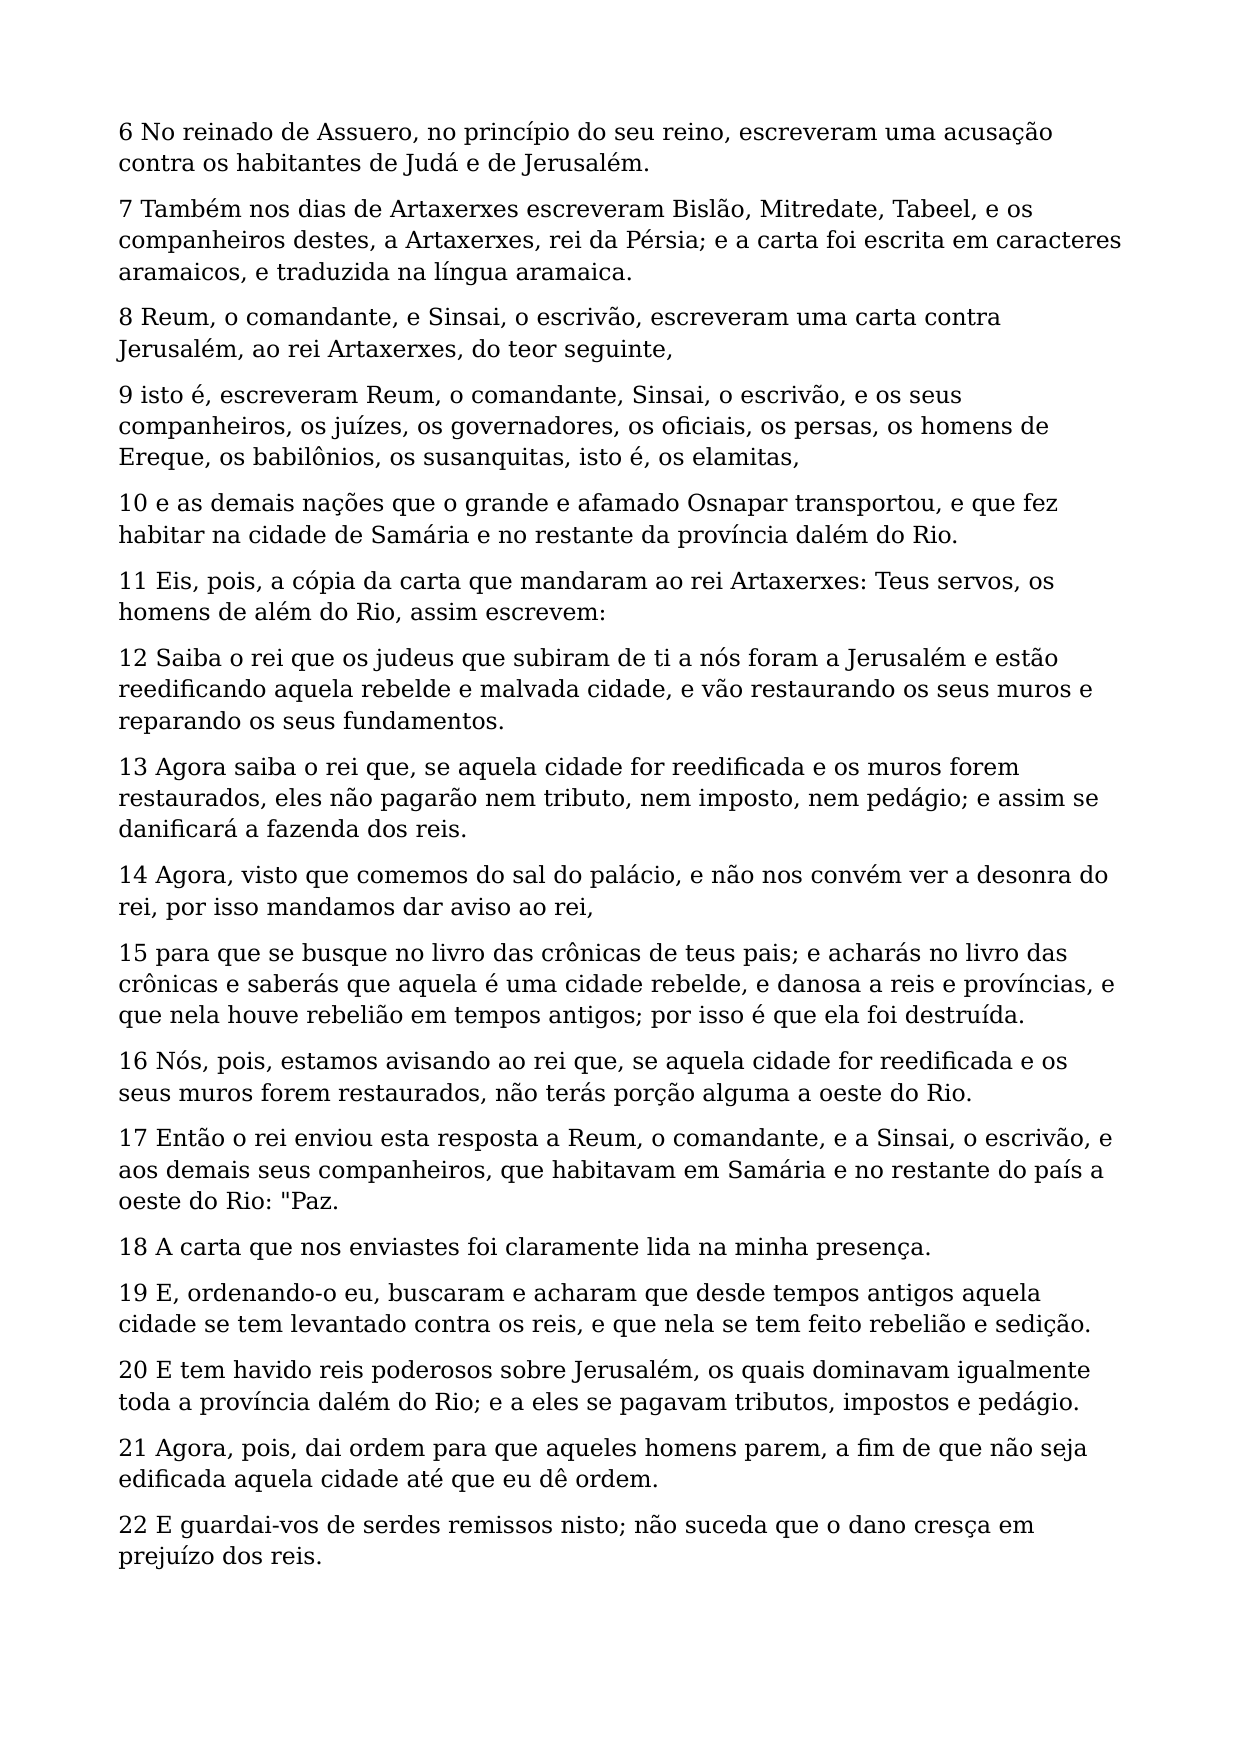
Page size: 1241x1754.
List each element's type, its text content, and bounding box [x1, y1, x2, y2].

text 18 A carta que nos enviastes foi claramente lida na minha presença. [118, 1234, 1122, 1261]
text 22 E guardai-vos de serdes remissos nisto; não suceda que o dano cresça em prejuízo dos reis. [118, 1512, 1122, 1570]
text 8 Reum, o comandante, e Sinsai, o escrivão, escreveram uma carta contra Jerusalém, ao rei Artaxerxes, do teor seguinte, [118, 304, 1122, 363]
text 6 No reinado de Assuero, no princípio do seu reino, escreveram uma acusação contra os habitantes de Judá e de Jerusalém. [118, 118, 1122, 177]
text 10 e as demais nações que o grande e afamado Osnapar transportou, e que fez habitar na cidade de Samária e no restante da província dalém do Rio. [118, 490, 1122, 549]
text 13 Agora saiba o rei que, se aquela cidade for reedificada e os muros forem restaurados, eles não pagarão nem tributo, nem imposto, nem pedágio; e assim se danificará a fazenda dos reis. [118, 753, 1122, 843]
text 17 Então o rei enviou esta resposta a Reum, o comandante, e a Sinsai, o escrivão, e aos demais seus companheiros, que habitavam em Samária e no restante do país a oeste do Rio: "Paz. [118, 1125, 1122, 1215]
text 19 E, ordenando-o eu, buscaram e acharam que desde tempos antigos aquela cidade se tem levantado contra os reis, e que nela se tem feito rebelião e sedição. [118, 1280, 1122, 1338]
text 20 E tem havido reis poderosos sobre Jerusalém, os quais dominavam igualmente toda a província dalém do Rio; e a eles se pagavam tributos, impostos e pedágio. [118, 1357, 1122, 1416]
text 16 Nós, pois, estamos avisando ao rei que, se aquela cidade for reedificada e os seus muros forem restaurados, não terás porção alguma a oeste do Rio. [118, 1048, 1122, 1106]
text 11 Eis, pois, a cópia da carta que mandaram ao rei Artaxerxes: Teus servos, os homens de além do Rio, assim escrevem: [118, 567, 1122, 626]
text 15 para que se busque no livro das crônicas de teus pais; e acharás no livro das crônicas e saberás que aquela é uma cidade rebelde, e danosa a reis e províncias, e que nela houve rebelião em tempos antigos; por isso é que ela foi destruída. [118, 939, 1122, 1029]
text 12 Saiba o rei que os judeus que subiram de ti a nós foram a Jerusalém e estão reedificando aquela rebelde e malvada cidade, e vão restaurando os seus muros e reparando os seus fundamentos. [118, 644, 1122, 734]
text 21 Agora, pois, dai ordem para que aqueles homens parem, a fim de que não seja edificada aquela cidade até que eu dê ordem. [118, 1434, 1122, 1493]
text 7 Também nos dias de Artaxerxes escreveram Bislão, Mitredate, Tabeel, e os companheiros destes, a Artaxerxes, rei da Pérsia; e a carta foi escrita em caracteres aramaicos, e traduzida na língua aramaica. [118, 195, 1122, 285]
text 9 isto é, escreveram Reum, o comandante, Sinsai, o escrivão, e os seus companheiros, os juízes, os governadores, os oficiais, os persas, os homens de Ereque, os babilônios, os susanquitas, isto é, os elamitas, [118, 381, 1122, 471]
text 14 Agora, visto que comemos do sal do palácio, e não nos convém ver a desonra do rei, por isso mandamos dar aviso ao rei, [118, 862, 1122, 921]
